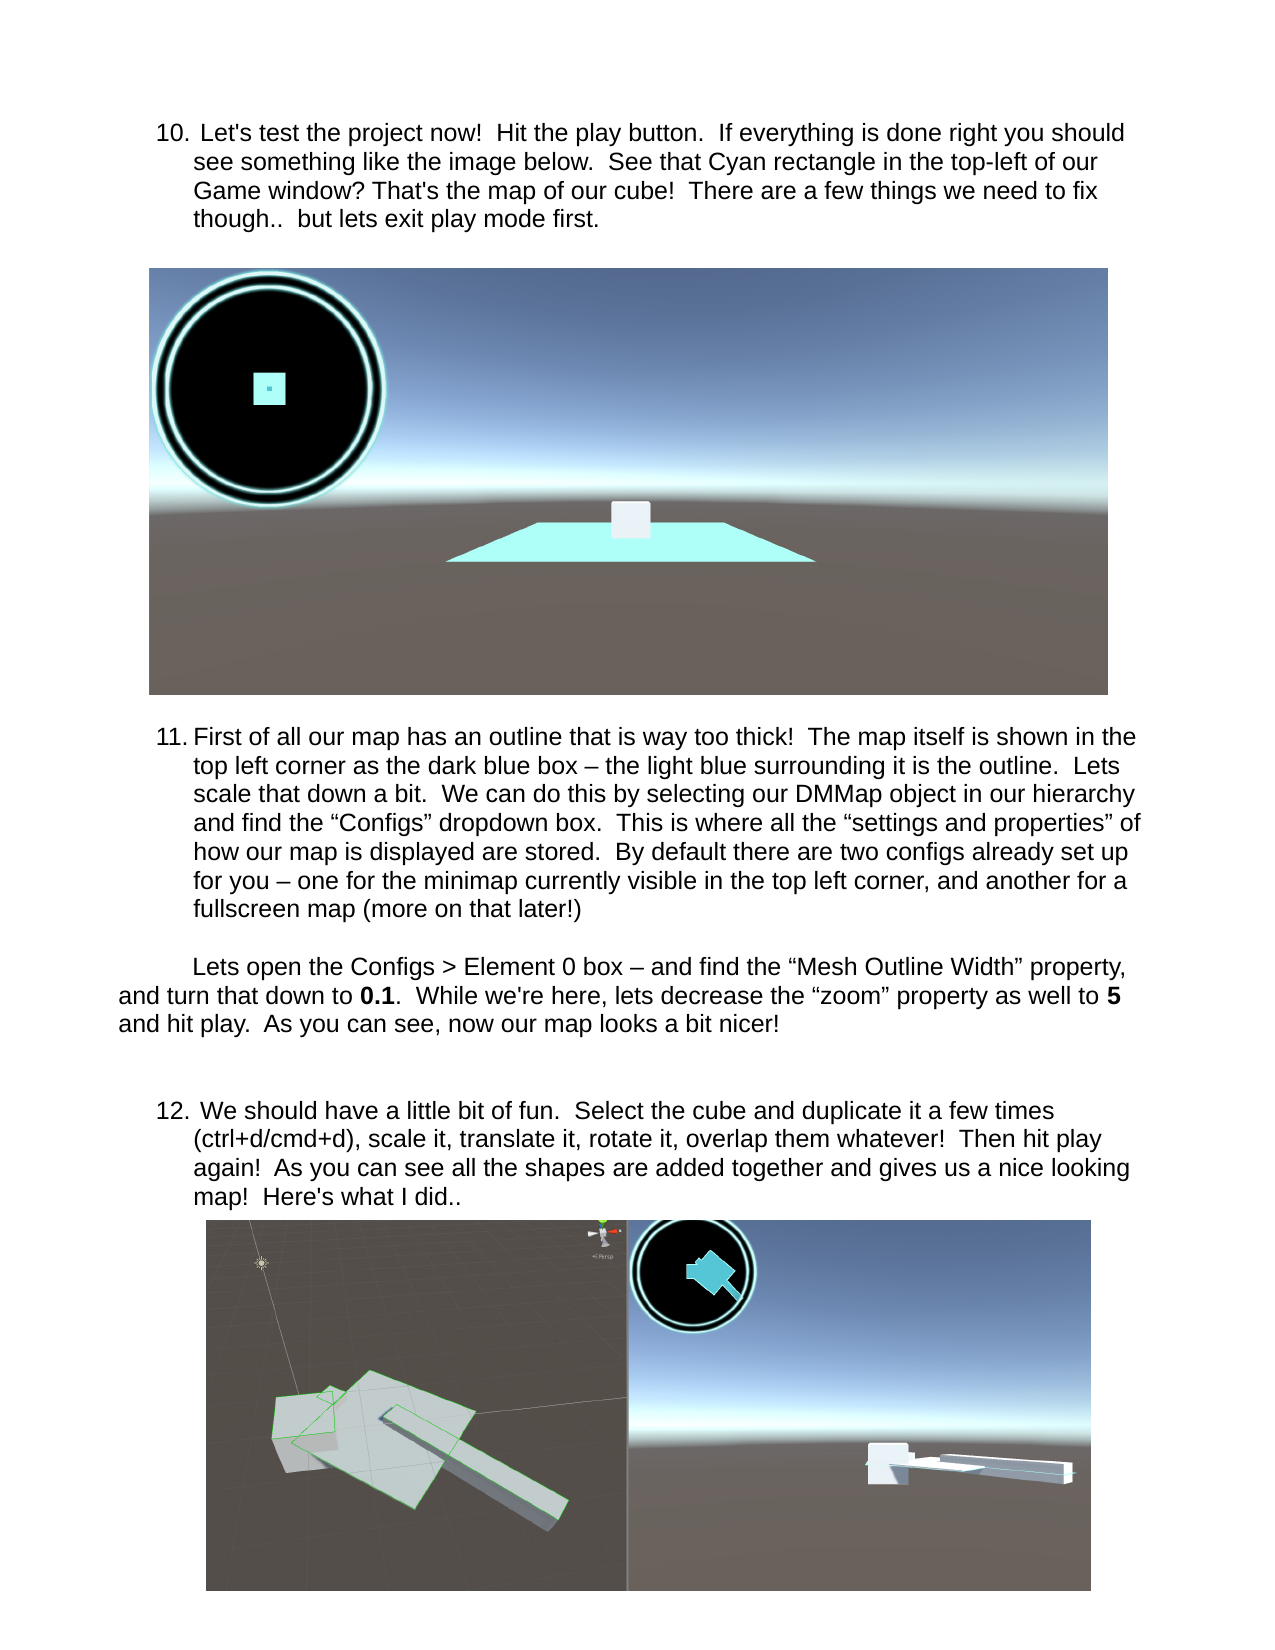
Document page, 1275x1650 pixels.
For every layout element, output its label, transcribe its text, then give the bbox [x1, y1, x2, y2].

text Lets open the Configs > Element 0 box – and find the “Mesh Outline Width” property, and turn that down to 0.1. While we're here, lets decrease the “zoom” property as well to 5 and hit play. As you can see, now our map looks a bit nicer! [118, 952, 1157, 1038]
list First of all our map has an outline that is way too thick! The map itself is shown in the top left corner as the dark blue box – the light blue surrounding it is the outline. Lets scale that down a bit. We can do this by selecting our DMMap object in our hierarchy and find the “Configs” dropdown box. This is where all the “settings and properties” of how our map is displayed are stored. By default there are two configs already set up for you – one for the minimap currently visible in the top left corner, and another for a fullscreen map (more on that later!) [156, 722, 1157, 923]
list We should have a little bit of fun. Select the cube and duplicate it a few times (ctrl+d/cmd+d), scale it, translate it, rotate it, overlap them whatever! Then hit play again! As you can see all the shapes are added together and gives us a nice looking map! Here's what I did.. [156, 1096, 1157, 1211]
picture [206, 1220, 1091, 1591]
picture [149, 268, 1108, 695]
list Let's test the project now! Hit the play button. If everything is done right you should see something like the image below. See that Cyan rectangle in the top-left of our Game window? That's the map of our cube! There are a few things we need to fix though.. but lets exit play mode first. [156, 118, 1157, 233]
